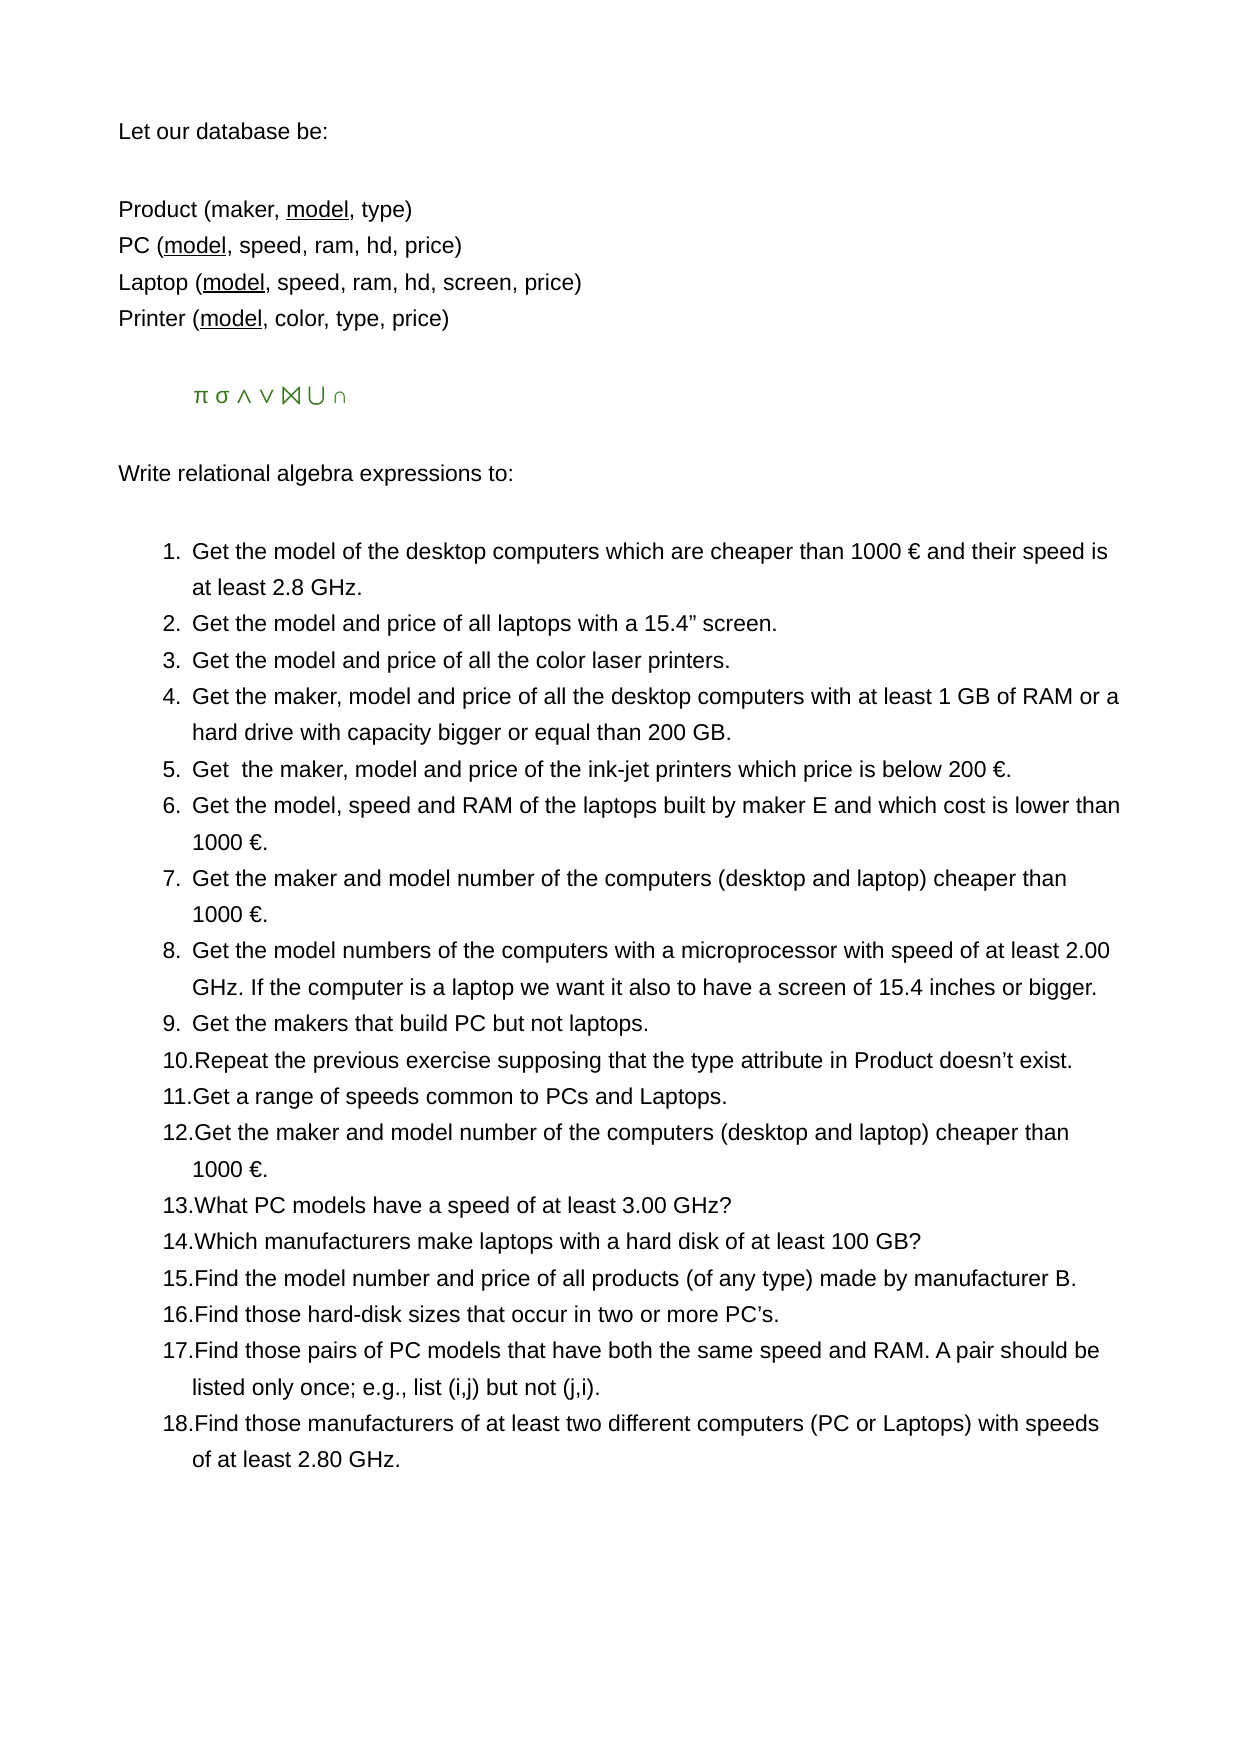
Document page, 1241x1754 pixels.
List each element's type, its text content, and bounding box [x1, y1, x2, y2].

text Printer (model, color, type, price) [118, 305, 1122, 331]
list Get the maker and model number of the computers (desktop and laptop) cheaper than 1000 €. [162, 1119, 1122, 1182]
list Get the model numbers of the computers with a microprocessor with speed of at least 2.00 GHz. If the computer is a laptop we want it also to have a screen of 15.4 inches or bigger. [162, 937, 1122, 1000]
text Laptop (model, speed, ram, hd, screen, price) [118, 268, 1122, 295]
text Let our database be: [118, 118, 1122, 144]
list Find the model number and price of all products (of any type) made by manufacturer B. [162, 1265, 1122, 1291]
list Get the maker, model and price of all the desktop computers with at least 1 GB of RAM or a hard drive with capacity bigger or equal than 200 GB. [162, 683, 1122, 746]
list Get a range of speeds common to PCs and Laptops. [162, 1083, 1122, 1109]
list Find those pairs of PC models that have both the same speed and RAM. A pair should be listed only once; e.g., list (i,j) but not (j,i). [162, 1337, 1122, 1400]
text π σ ∧ ∨ ⨝ ⋃ ∩ [193, 382, 1122, 409]
list What PC models have a speed of at least 3.00 GHz? [162, 1192, 1122, 1218]
text Write relational algebra expressions to: [118, 460, 1122, 486]
list Find those manufacturers of at least two different computers (PC or Laptops) with speeds of at least 2.80 GHz. [162, 1410, 1122, 1473]
text Product (maker, model, type) [118, 196, 1122, 222]
text PC (model, speed, ram, hd, price) [118, 232, 1122, 258]
list Get the maker and model number of the computers (desktop and laptop) cheaper than 1000 €. [162, 865, 1122, 927]
list Get the model and price of all laptops with a 15.4” screen. [162, 610, 1122, 637]
list Repeat the previous exercise supposing that the type attribute in Product doesn’t exist. [162, 1047, 1122, 1073]
list Get the model, speed and RAM of the laptops built by maker E and which cost is lower than 1000 €. [162, 792, 1122, 855]
list Get the maker, model and price of the ink-jet printers which price is below 200 €. [162, 756, 1122, 782]
list Get the makers that build PC but not laptops. [162, 1010, 1122, 1037]
list Which manufacturers make laptops with a hard disk of at least 100 GB? [162, 1228, 1122, 1255]
list Get the model of the desktop computers which are cheaper than 1000 € and their speed is at least 2.8 GHz. [162, 538, 1122, 600]
list Find those hard-disk sizes that occur in two or more PC’s. [162, 1301, 1122, 1327]
list Get the model and price of all the color laser printers. [162, 647, 1122, 673]
